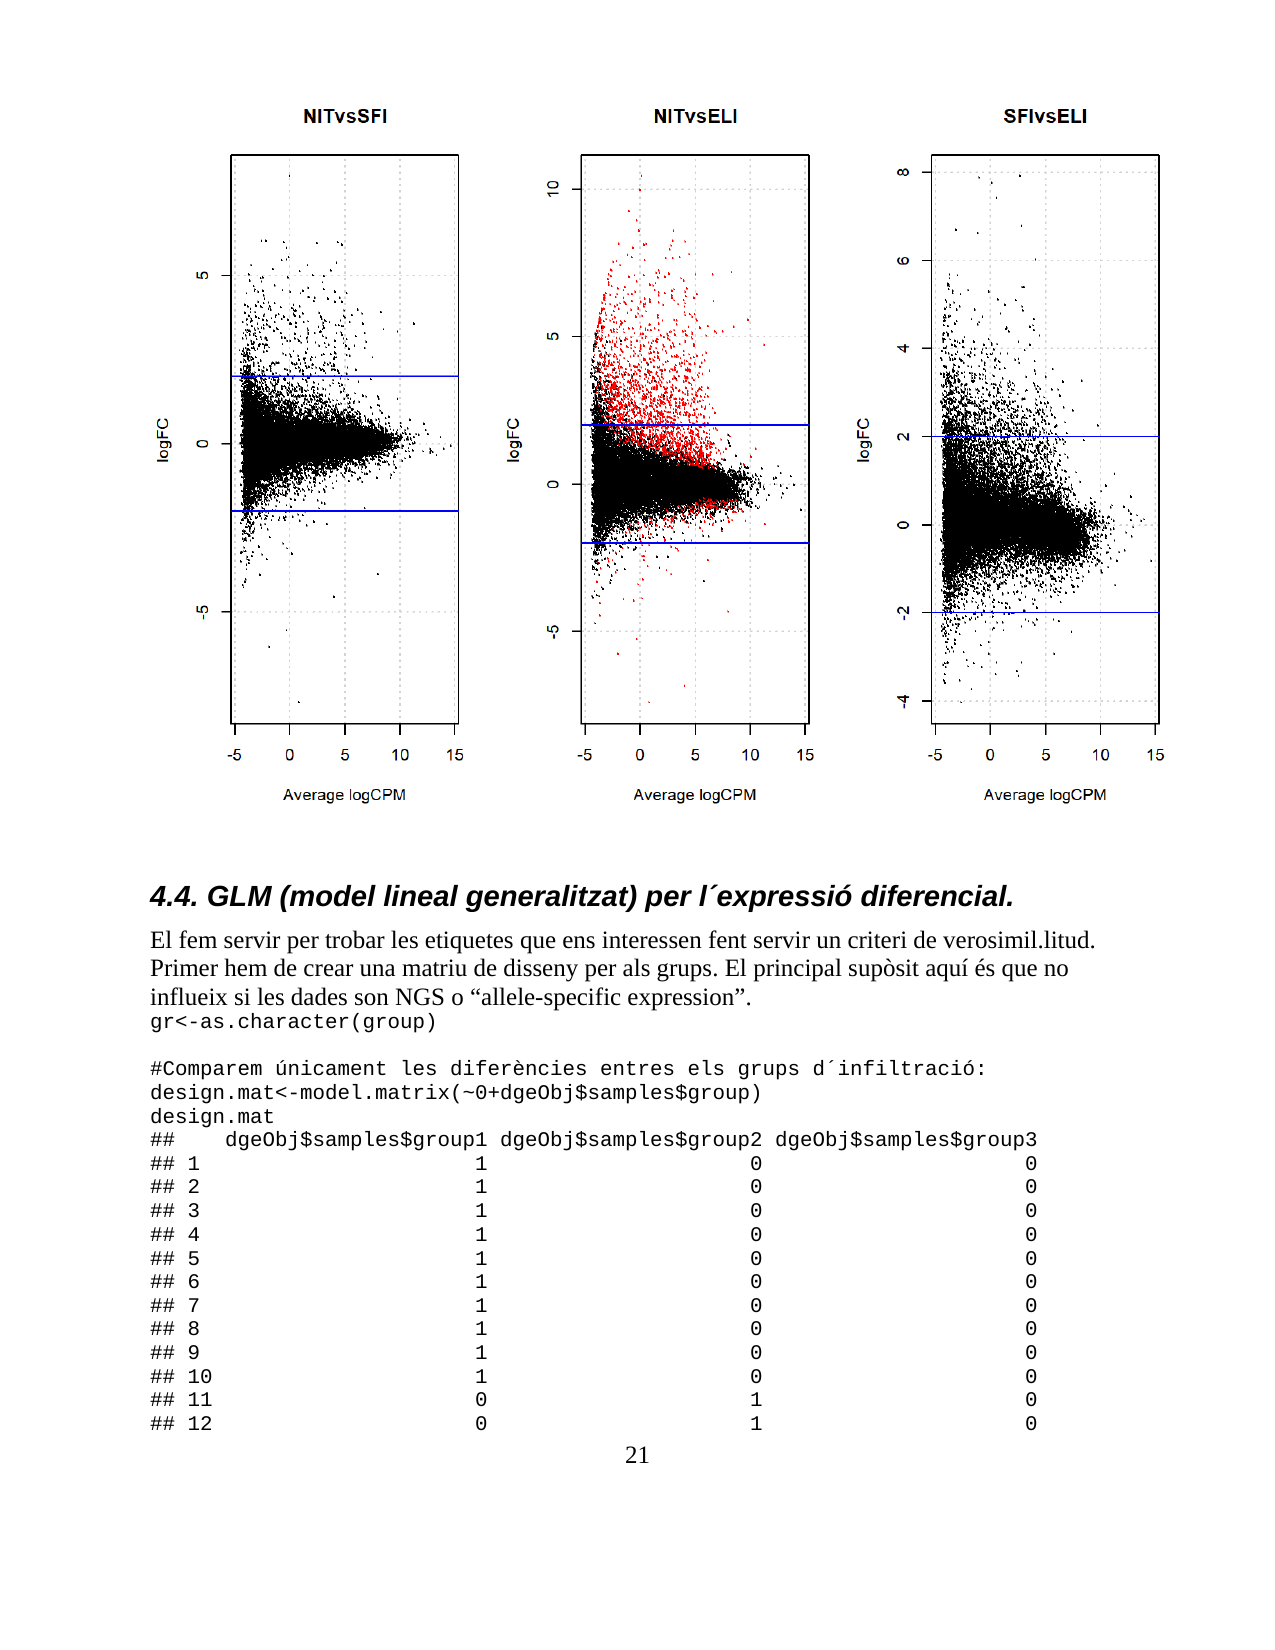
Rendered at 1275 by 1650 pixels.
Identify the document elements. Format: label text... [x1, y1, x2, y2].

text ## 9 1 0 0 [150, 1342, 1125, 1366]
text ## 3 1 0 0 [150, 1200, 1125, 1224]
text ## 12 0 1 0 [150, 1413, 1125, 1437]
text ## dgeObj$samples$group1 dgeObj$samples$group2 dgeObj$samples$group3 [150, 1129, 1125, 1153]
text ## 10 1 0 0 [150, 1366, 1125, 1389]
text design.mat<-model.matrix(~0+dgeObj$samples$group) [150, 1082, 1125, 1106]
text gr<-as.character(group) [150, 1011, 1125, 1035]
subtitle 4.4. GLM (model lineal generalitzat) per l´expressió diferencial. [150, 879, 1125, 912]
text ## 8 1 0 0 [150, 1318, 1125, 1342]
text ## 1 1 0 0 [150, 1153, 1125, 1177]
text #Comparem únicament les diferències entres els grups d´infiltració: [150, 1058, 1125, 1082]
text ## 7 1 0 0 [150, 1295, 1125, 1318]
text ## 5 1 0 0 [150, 1247, 1125, 1271]
text ## 4 1 0 0 [150, 1224, 1125, 1247]
text El fem servir per trobar les etiquetes que ens interessen fent servir un criteri de verosimil.litud. Primer hem de crear una matriu de disseny per als grups. El principal supòsit aquí és que no influeix si les dades son NGS o “allele-specific expression”. [150, 925, 1125, 1011]
text ## 11 0 1 0 [150, 1389, 1125, 1413]
text design.mat [150, 1106, 1125, 1129]
text ## 2 1 0 0 [150, 1177, 1125, 1200]
text ## 6 1 0 0 [150, 1271, 1125, 1295]
